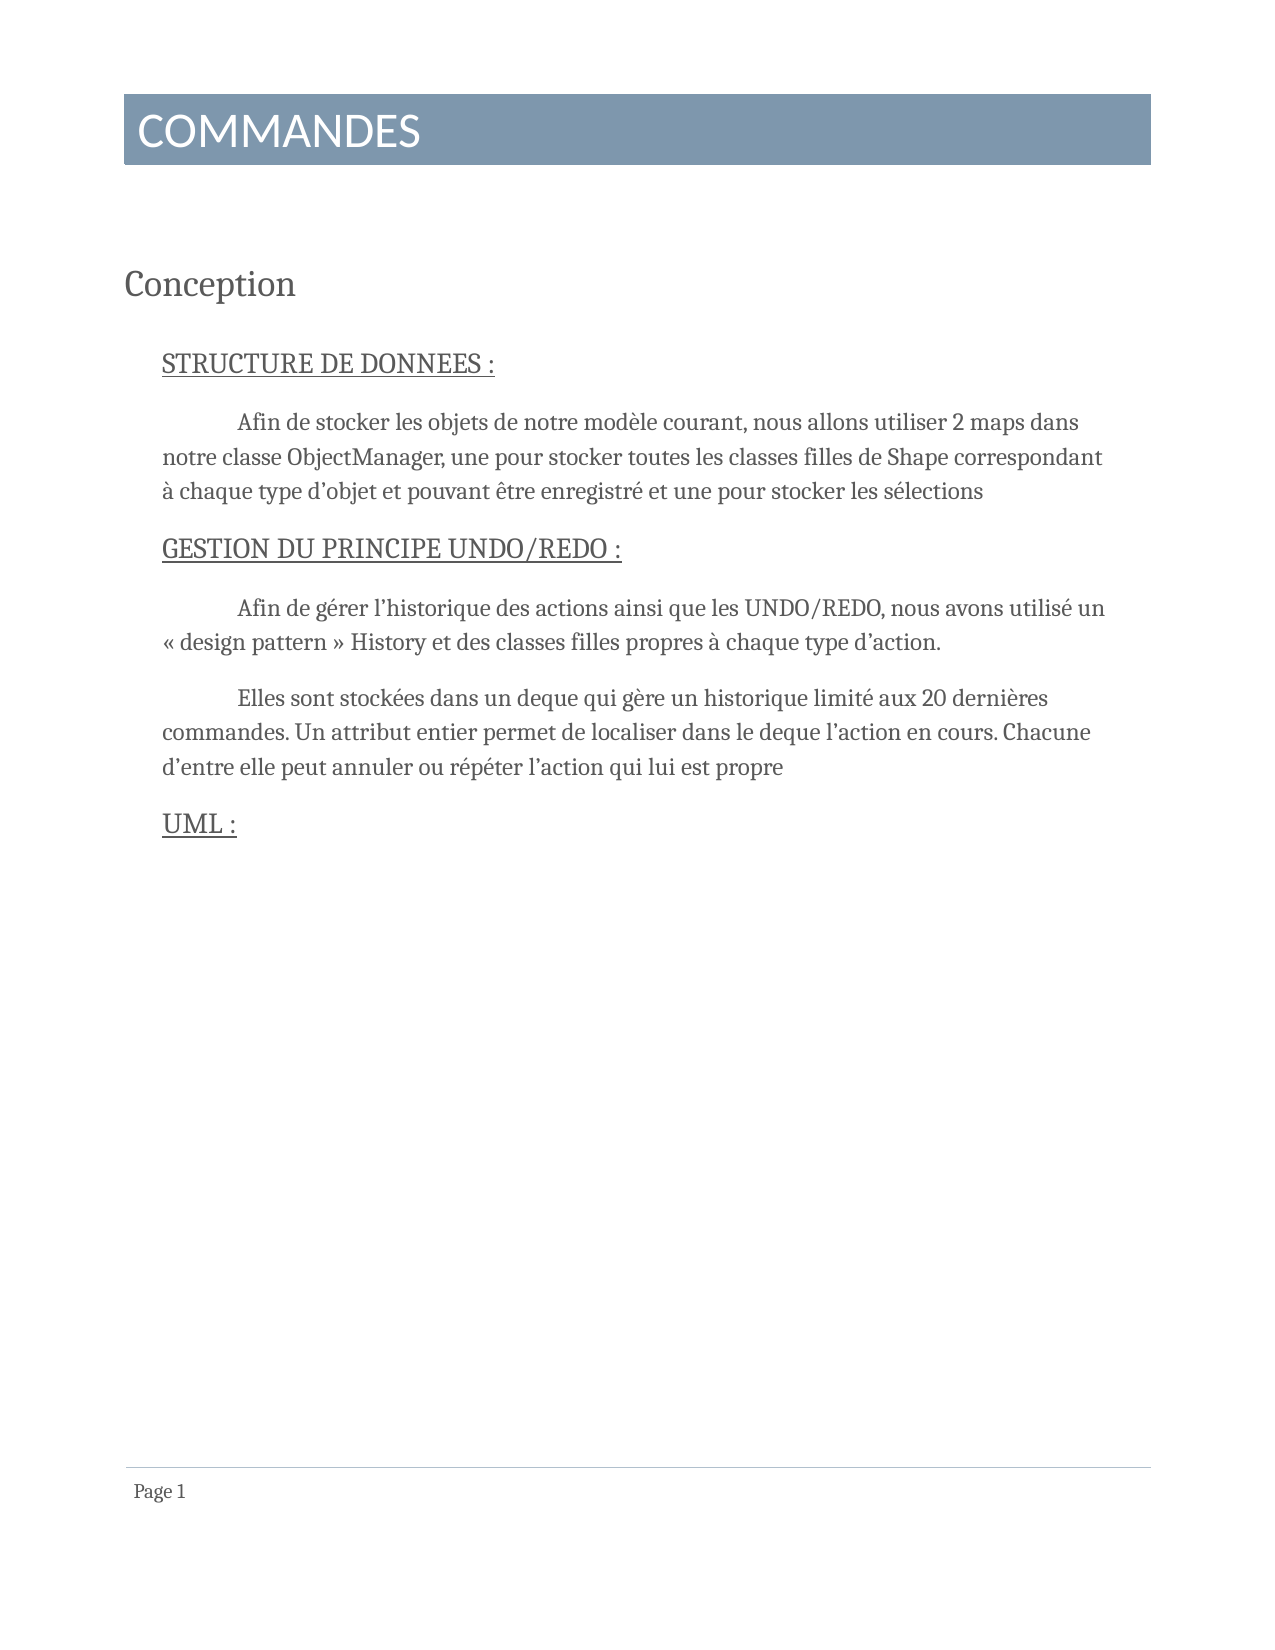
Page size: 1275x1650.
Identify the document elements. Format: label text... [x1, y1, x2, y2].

text Afin de gérer l’historique des actions ainsi que les UNDO/REDO, nous avons utilisé un « design pattern » History et des classes filles propres à chaque type d’action. [162, 594, 1113, 657]
text UML : [162, 808, 1113, 841]
text Elles sont stockées dans un deque qui gère un historique limité aux 20 dernières commandes. Un attribut entier permet de localiser dans le deque l’action en cours. Chacune d’entre elle peut annuler ou répéter l’action qui lui est propre [162, 683, 1113, 781]
subtitle Conception [124, 262, 1151, 306]
text STRUCTURE DE DONNEES : [162, 347, 1113, 381]
text Afin de stocker les objets de notre modèle courant, nous allons utiliser 2 maps dans notre classe ObjectManager, une pour stocker toutes les classes filles de Shape correspondant à chaque type d’objet et pouvant être enregistré et une pour stocker les sélections [162, 408, 1113, 506]
text GESTION DU PRINCIPE UNDO/REDO : [162, 533, 1113, 566]
